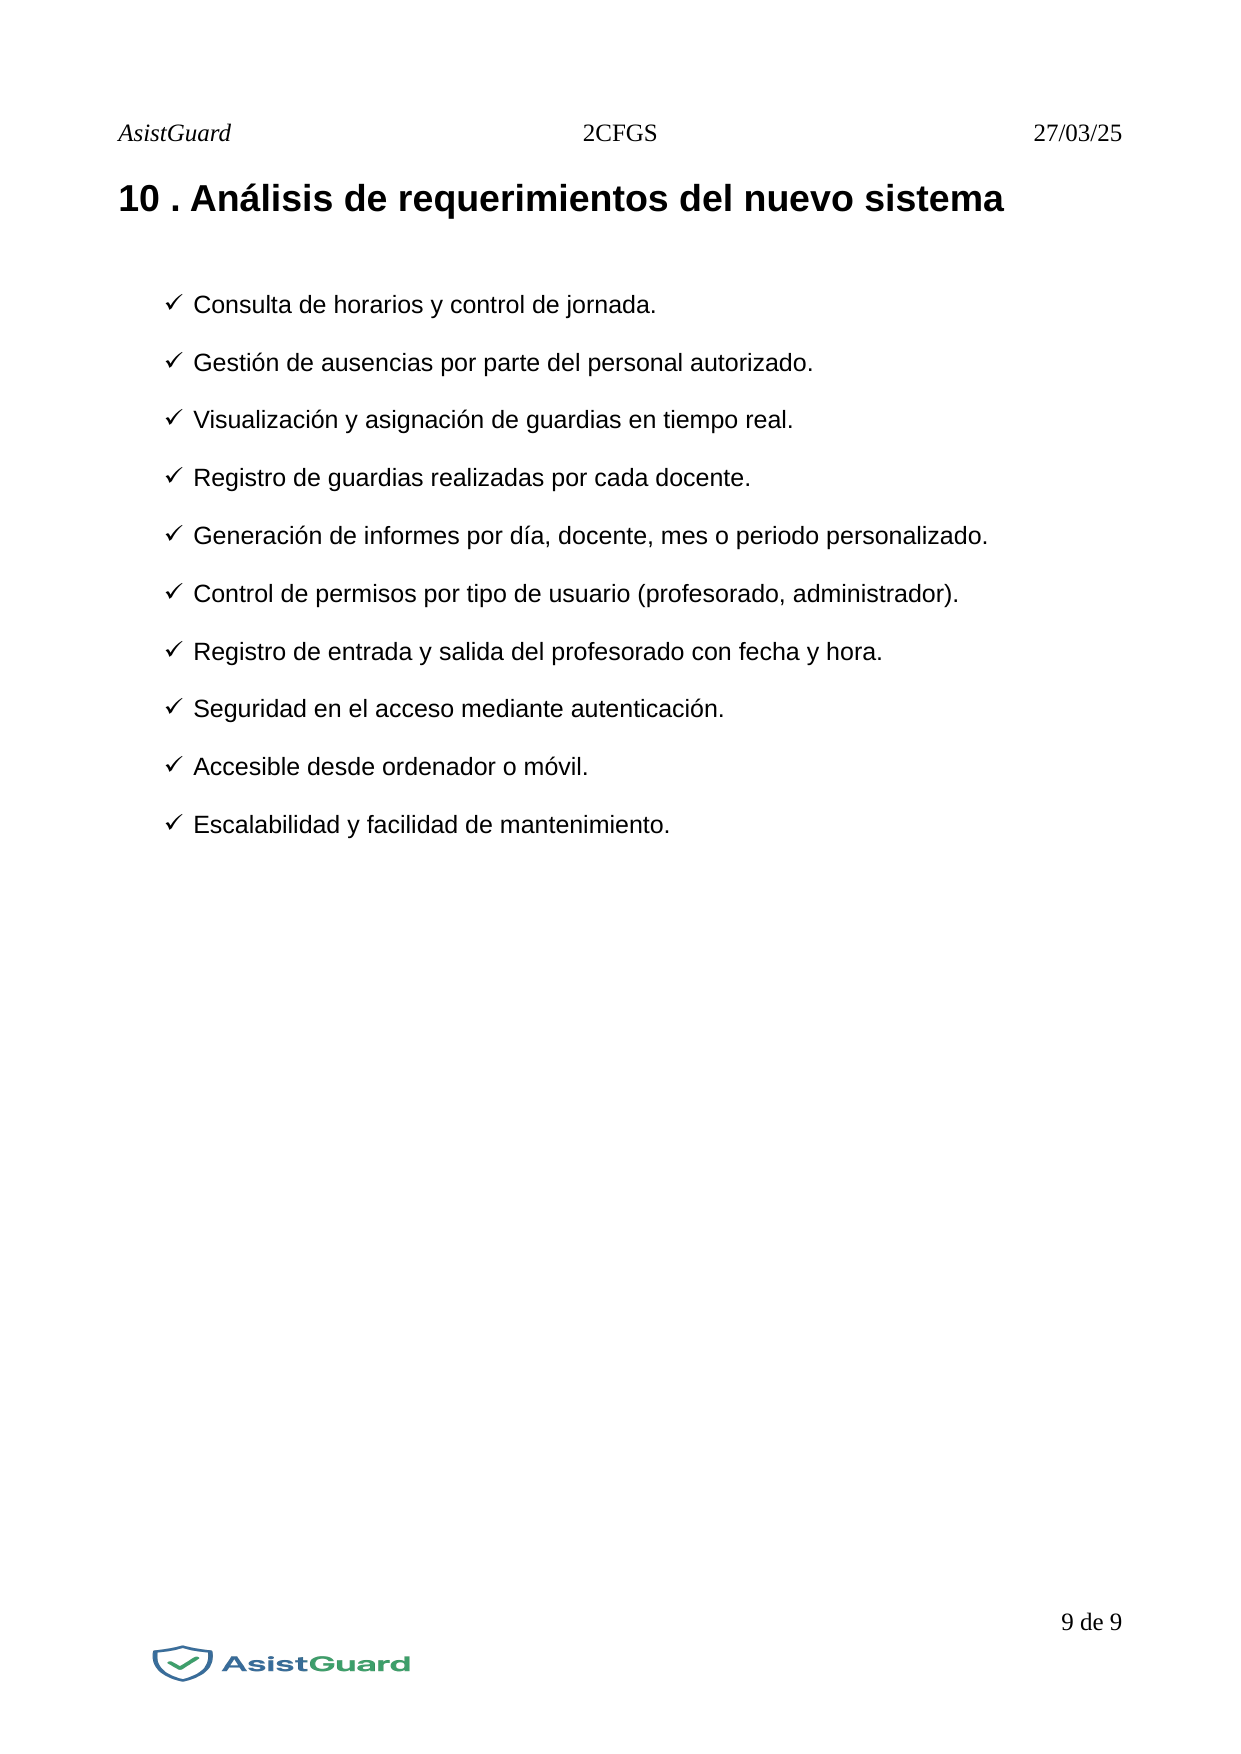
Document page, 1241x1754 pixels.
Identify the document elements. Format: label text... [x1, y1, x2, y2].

list Accesible desde ordenador o móvil. [164, 752, 1122, 781]
list Generación de informes por día, docente, mes o periodo personalizado. [164, 521, 1122, 550]
picture [118, 1578, 443, 1754]
subtitle 10 . Análisis de requerimientos del nuevo sistema [118, 176, 1122, 219]
list Gestión de ausencias por parte del personal autorizado. [164, 347, 1122, 376]
list Consulta de horarios y control de jornada. [164, 290, 1122, 318]
list Visualización y asignación de guardias en tiempo real. [164, 405, 1122, 434]
list Registro de entrada y salida del profesorado con fecha y hora. [164, 637, 1122, 665]
list Seguridad en el acceso mediante autenticación. [164, 694, 1122, 723]
list Control de permisos por tipo de usuario (profesorado, administrador). [164, 579, 1122, 608]
list Escalabilidad y facilidad de mantenimiento. [164, 810, 1122, 839]
list Registro de guardias realizadas por cada docente. [164, 463, 1122, 492]
